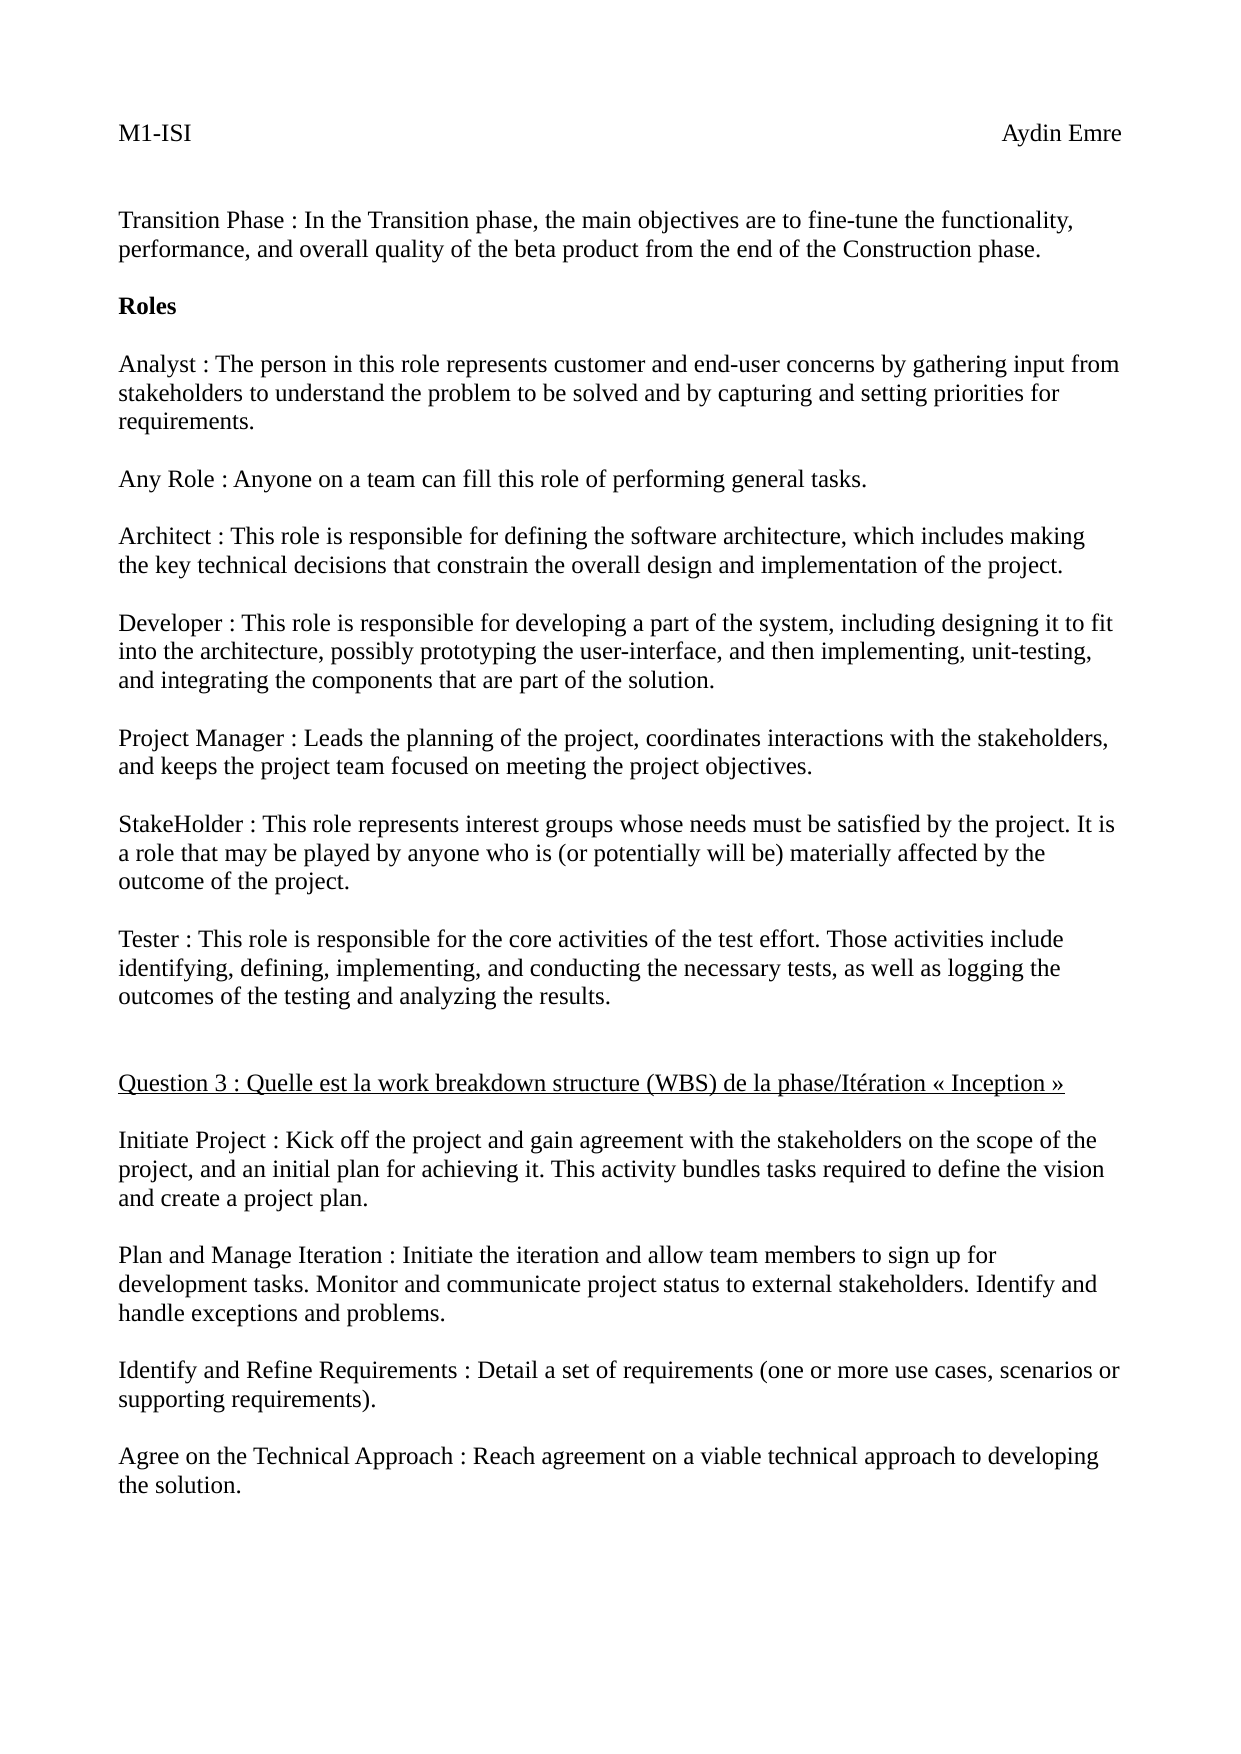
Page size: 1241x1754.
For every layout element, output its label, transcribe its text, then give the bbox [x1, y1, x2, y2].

text Agree on the Technical Approach : Reach agreement on a viable technical approach to developing the solution. [118, 1441, 1122, 1499]
text Transition Phase : In the Transition phase, the main objectives are to fine-tune the functionality, performance, and overall quality of the beta product from the end of the Construction phase. [118, 205, 1122, 263]
text Question 3 : Quelle est la work breakdown structure (WBS) de la phase/Itération « Inception » [118, 1068, 1122, 1096]
text Initiate Project : Kick off the project and gain agreement with the stakeholders on the scope of the project, and an initial plan for achieving it. This activity bundles tasks required to define the vision and create a project plan. [118, 1125, 1122, 1211]
text Plan and Manage Iteration : Initiate the iteration and allow team members to sign up for development tasks. Monitor and communicate project status to external stakeholders. Identify and handle exceptions and problems. [118, 1240, 1122, 1326]
text Project Manager : Leads the planning of the project, coordinates interactions with the stakeholders, and keeps the project team focused on meeting the project objectives. [118, 723, 1122, 780]
text Architect : This role is responsible for defining the software architecture, which includes making the key technical decisions that constrain the overall design and implementation of the project. [118, 521, 1122, 579]
text Any Role : Anyone on a team can fill this role of performing general tasks. [118, 464, 1122, 493]
text StakeHolder : This role represents interest groups whose needs must be satisfied by the project. It is a role that may be played by anyone who is (or potentially will be) materially affected by the outcome of the project. [118, 809, 1122, 895]
text Developer : This role is responsible for developing a part of the system, including designing it to fit into the architecture, possibly prototyping the user-interface, and then implementing, unit-testing, and integrating the components that are part of the solution. [118, 608, 1122, 694]
text Tester : This role is responsible for the core activities of the test effort. Those activities include identifying, defining, implementing, and conducting the necessary tests, as well as logging the outcomes of the testing and analyzing the results. [118, 924, 1122, 1010]
text Identify and Refine Requirements : Detail a set of requirements (one or more use cases, scenarios or supporting requirements). [118, 1355, 1122, 1413]
text Roles [118, 291, 1122, 320]
text Analyst : The person in this role represents customer and end-user concerns by gathering input from stakeholders to understand the problem to be solved and by capturing and setting priorities for requirements. [118, 349, 1122, 435]
